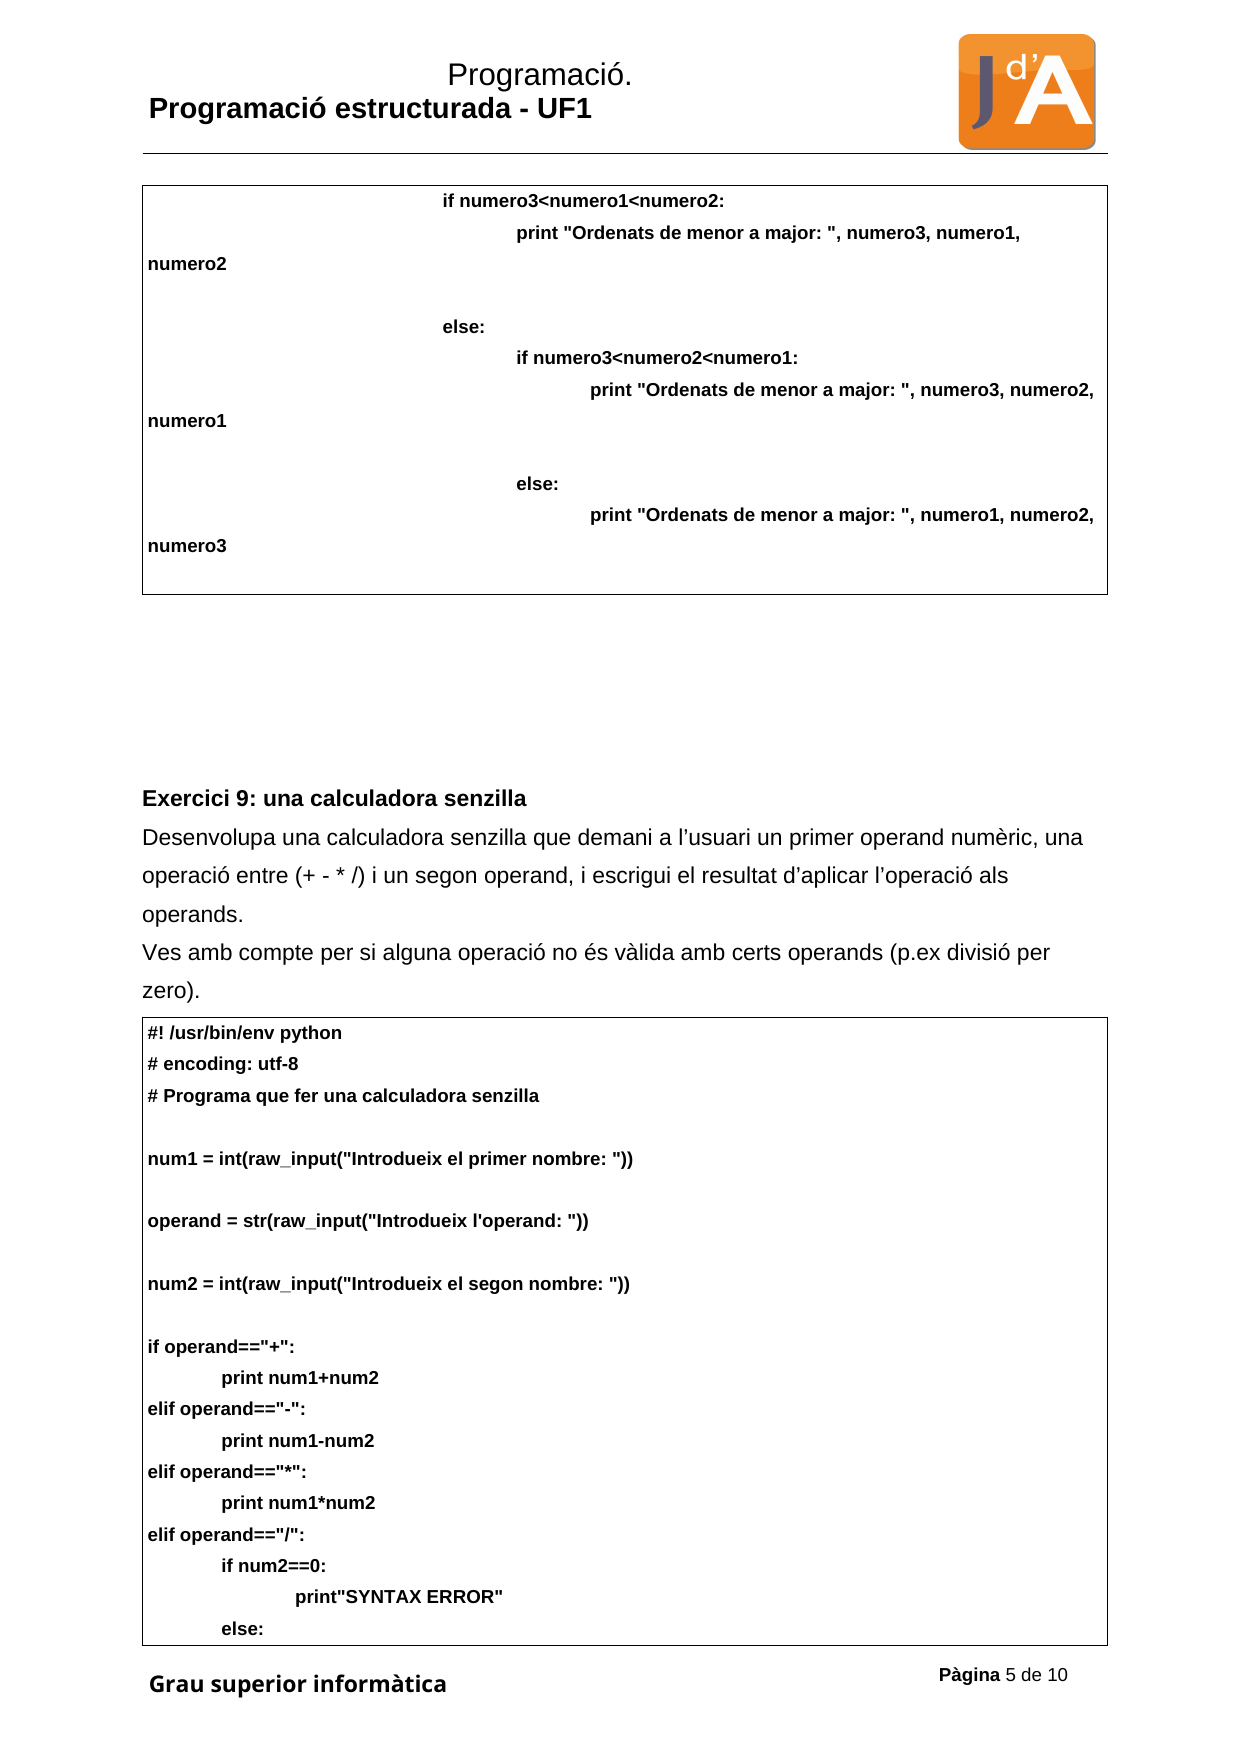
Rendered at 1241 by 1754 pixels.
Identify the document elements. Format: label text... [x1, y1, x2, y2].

table_header #! /usr/bin/env python # encoding: utf-8 # Programa que fer una calculadora senzilla num1 = int(raw_input("Introdueix el primer nombre: ")) operand = str(raw_input("Introdueix l'operand: ")) num2 = int(raw_input("Introdueix el segon nombre: ")) if operand=="+": print num1+num2 elif operand=="-": print num1-num2 elif operand=="*": print num1*num2 elif operand=="/": if num2==0: print"SYNTAX ERROR" else: [143, 1018, 1107, 1645]
text Ves amb compte per si alguna operació no és vàlida amb certs operands (p.ex divisió per zero). [142, 940, 1107, 1004]
table_header if numero3<numero1<numero2: print "Ordenats de menor a major: ", numero3, numero1, numero2 else: if numero3<numero2<numero1: print "Ordenats de menor a major: ", numero3, numero2, numero1 else: print "Ordenats de menor a major: ", numero1, numero2, numero3 [143, 186, 1107, 594]
text Exercici 9: una calculadora senzilla [142, 786, 1107, 812]
text Desenvolupa una calculadora senzilla que demani a l’usuari un primer operand numèric, una operació entre (+ - * /) i un segon operand, i escrigui el resultat d’aplicar l’operació als operands. [142, 824, 1107, 927]
picture [958, 34, 1096, 150]
